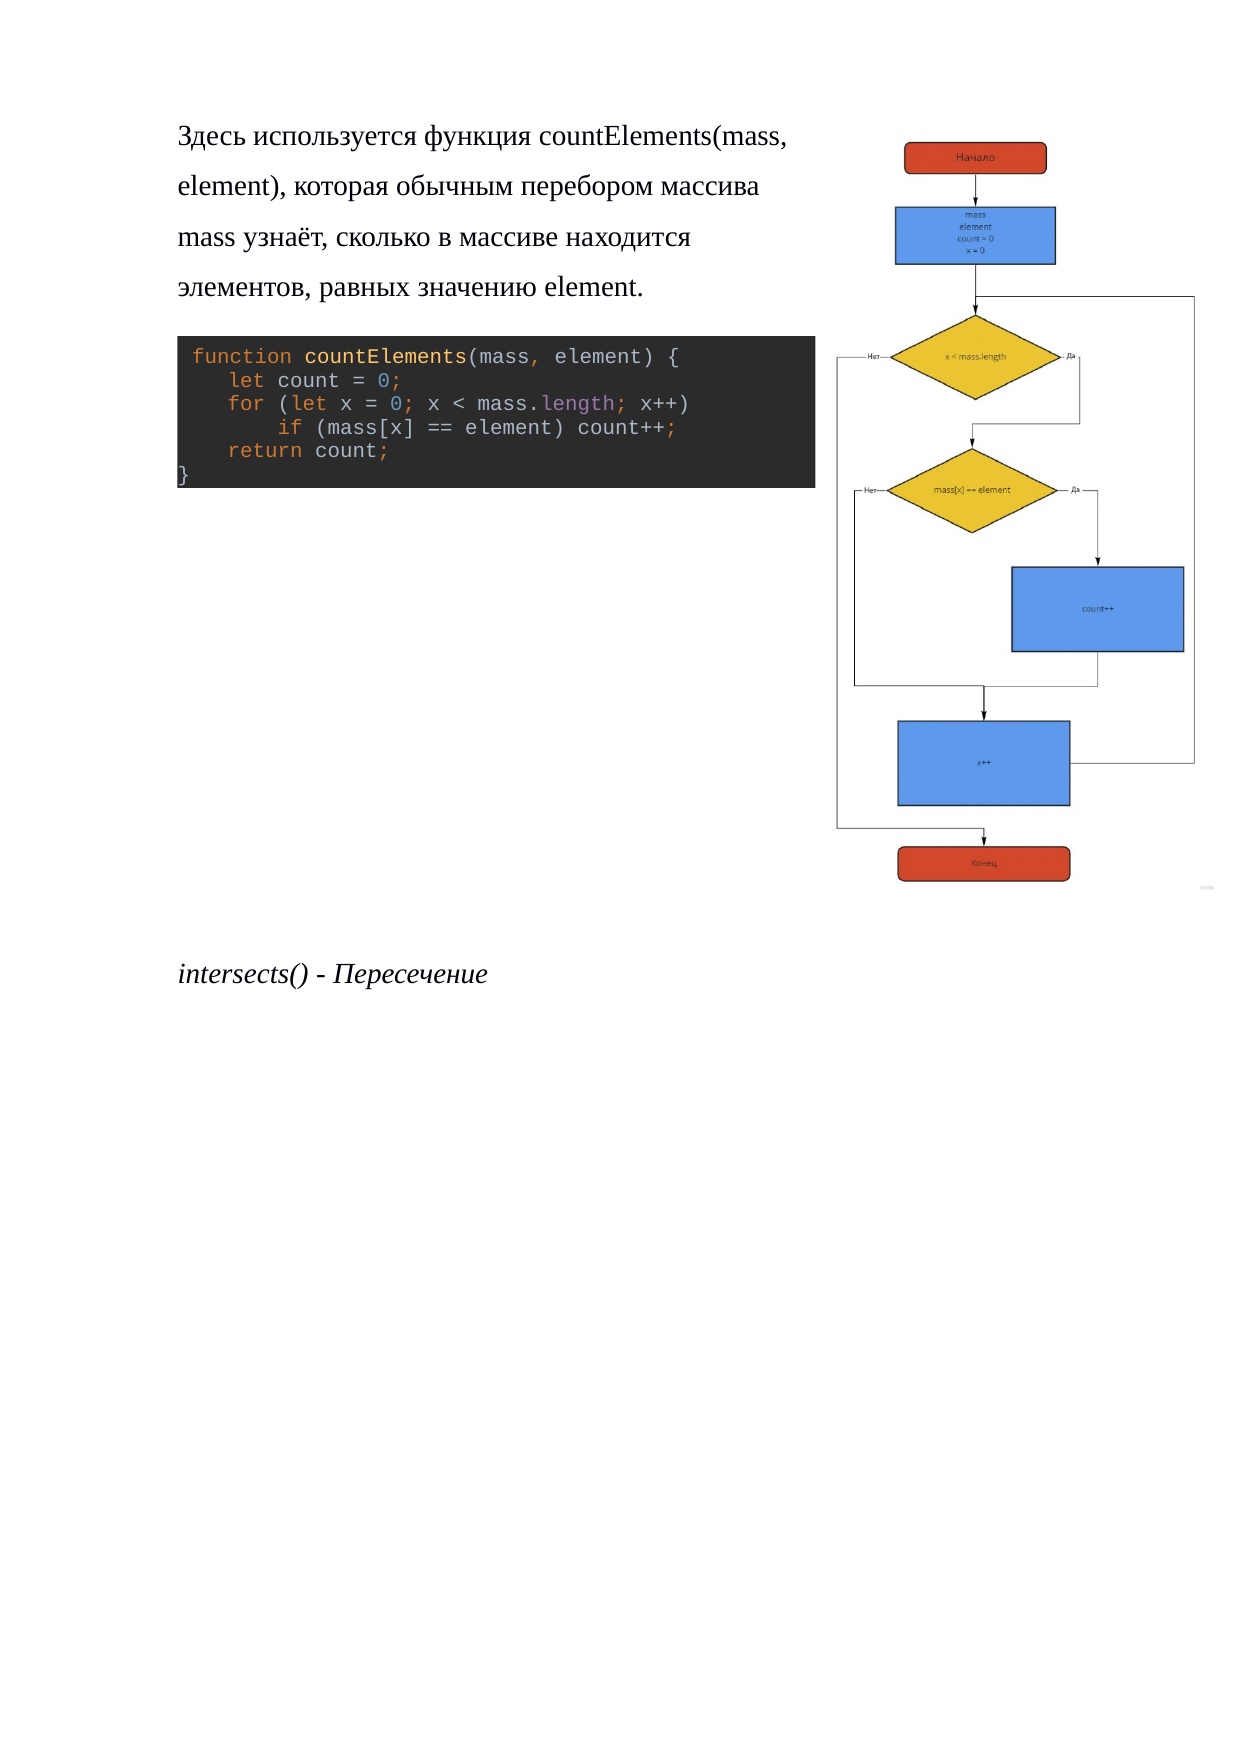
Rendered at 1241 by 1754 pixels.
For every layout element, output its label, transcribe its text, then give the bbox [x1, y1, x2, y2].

text function countElements(mass, element) { let count = 0; for (let x = 0; x < mass.length; x++) if (mass[x] == element) count++; return count; } [177, 336, 815, 488]
text intersects() - Пересечение [177, 957, 1152, 990]
text Здесь используется функция countElements(mass, element), которая обычным перебором массива mass узнаёт, сколько в массиве находится элементов, равных значению element. [177, 118, 815, 303]
picture [815, 118, 1222, 898]
